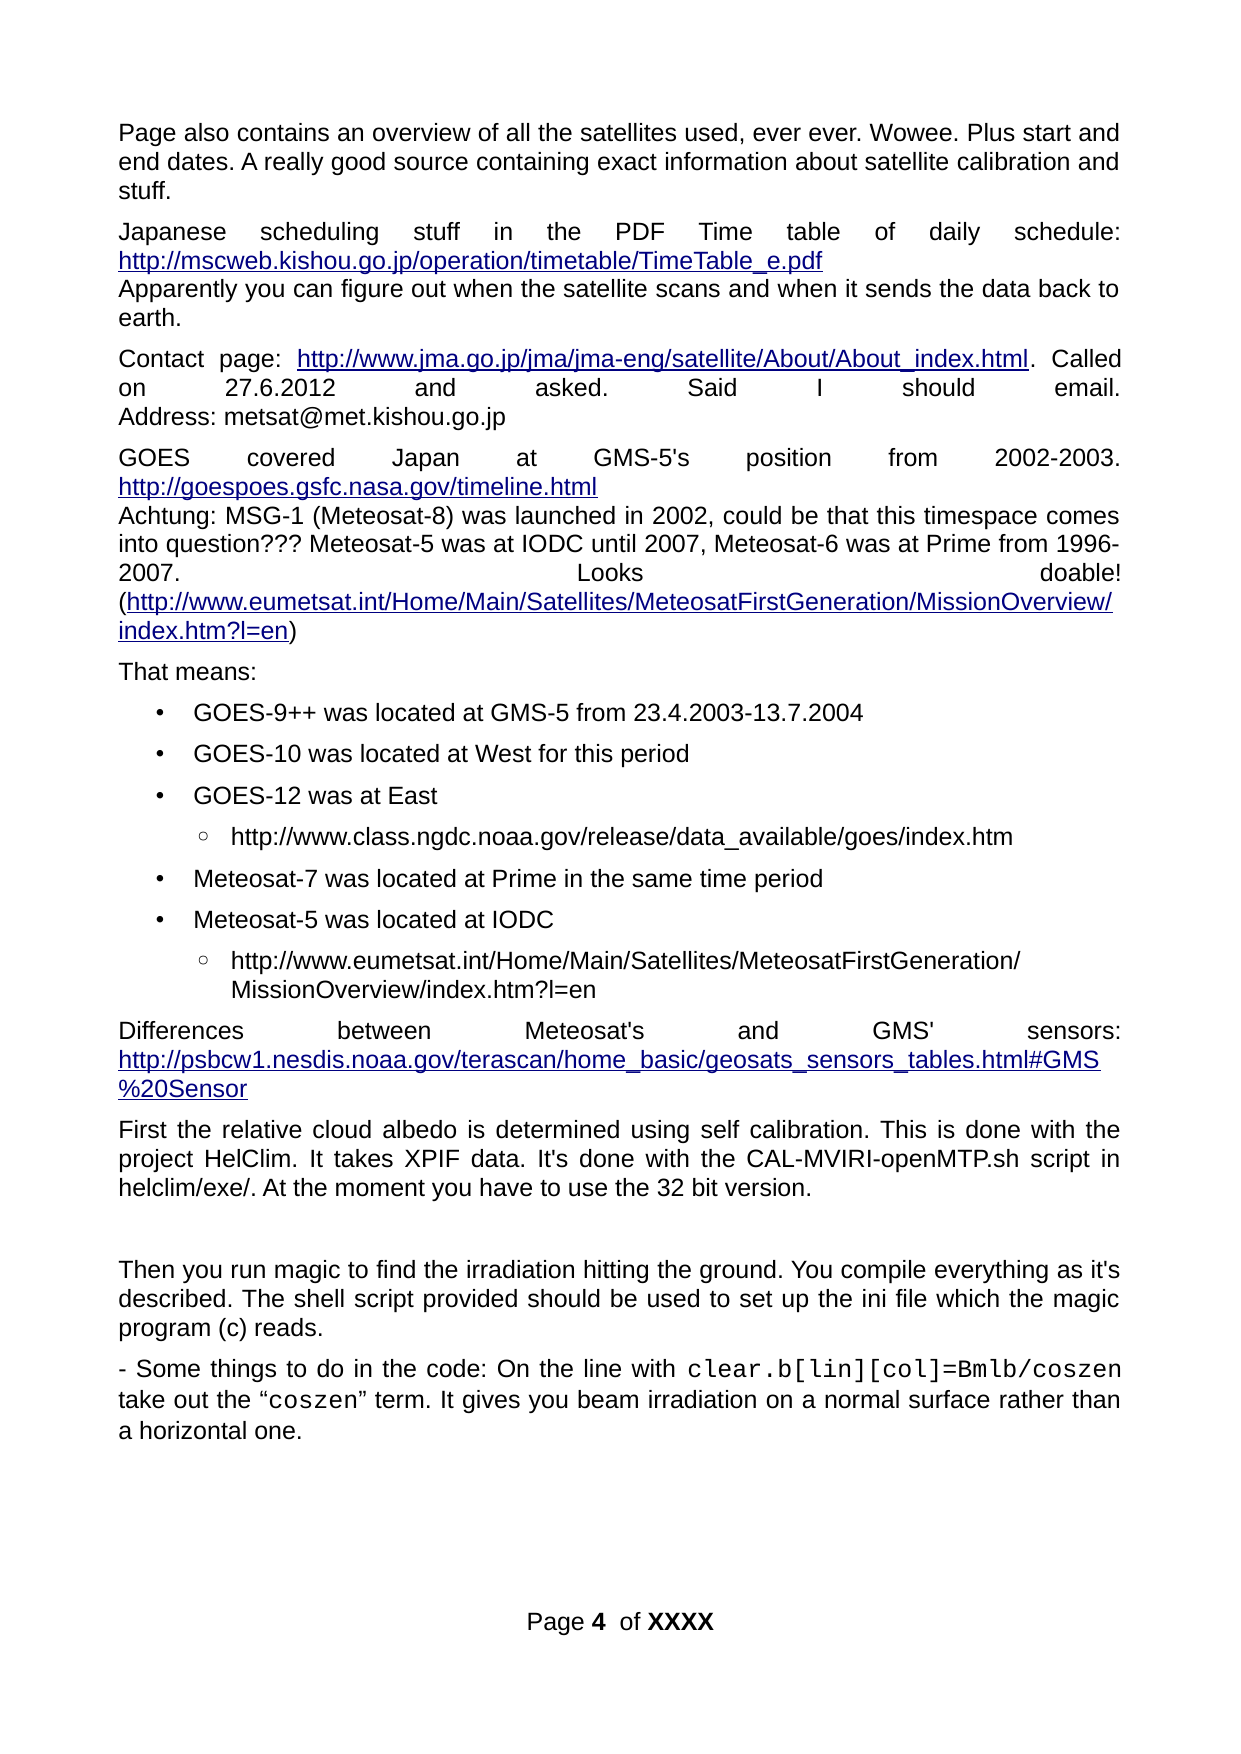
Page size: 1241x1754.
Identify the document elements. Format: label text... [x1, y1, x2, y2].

text - Some things to do in the code: On the line with clear.b[lin][col]=Bmlb/coszen take out the “coszen” term. It gives you beam irradiation on a normal surface rather than a horizontal one. [118, 1354, 1122, 1444]
text Contact page: http://www.jma.go.jp/jma/jma-eng/satellite/About/About_index.html. Called on 27.6.2012 and asked. Said I should email. Address: metsat@met.kishou.go.jp [118, 344, 1122, 431]
text First the relative cloud albedo is determined using self calibration. This is done with the project HelClim. It takes XPIF data. It's done with the CAL-MVIRI-openMTP.sh script in helclim/exe/. At the moment you have to use the 32 bit version. [118, 1115, 1122, 1201]
text That means: [118, 657, 1122, 686]
list http://www.class.ngdc.noaa.gov/release/data_available/goes/index.htm [193, 822, 1122, 851]
list GOES-9++ was located at GMS-5 from 23.4.2003-13.7.2004 [156, 698, 1122, 727]
list GOES-10 was located at West for this period [156, 739, 1122, 768]
text Page also contains an overview of all the satellites used, ever ever. Wowee. Plus start and end dates. A really good source containing exact information about satellite calibration and stuff. [118, 118, 1122, 204]
text Japanese scheduling stuff in the PDF Time table of daily schedule: http://mscweb.kishou.go.jp/operation/timetable/TimeTable_e.pdf Apparently you can figure out when the satellite scans and when it sends the data back to earth. [118, 217, 1122, 332]
text Then you run magic to find the irradiation hitting the ground. You compile everything as it's described. The shell script provided should be used to set up the ini file which the magic program (c) reads. [118, 1255, 1122, 1341]
text GOES covered Japan at GMS-5's position from 2002-2003. http://goespoes.gsfc.nasa.gov/timeline.html Achtung: MSG-1 (Meteosat-8) was launched in 2002, could be that this timespace comes into question??? Meteosat-5 was at IODC until 2007, Meteosat-6 was at Prime from 1996-2007. Looks doable! (http://www.eumetsat.int/Home/Main/Satellites/MeteosatFirstGeneration/MissionOverview/index.htm?l=en) [118, 443, 1122, 644]
list http://www.eumetsat.int/Home/Main/Satellites/MeteosatFirstGeneration/MissionOverview/index.htm?l=en [193, 946, 1122, 1004]
list Meteosat-5 was located at IODC [156, 905, 1122, 934]
text Differences between Meteosat's and GMS' sensors: http://psbcw1.nesdis.noaa.gov/terascan/home_basic/geosats_sensors_tables.html#GMS%20Sensor [118, 1016, 1122, 1103]
list Meteosat-7 was located at Prime in the same time period [156, 863, 1122, 892]
list GOES-12 was at East [156, 781, 1122, 810]
